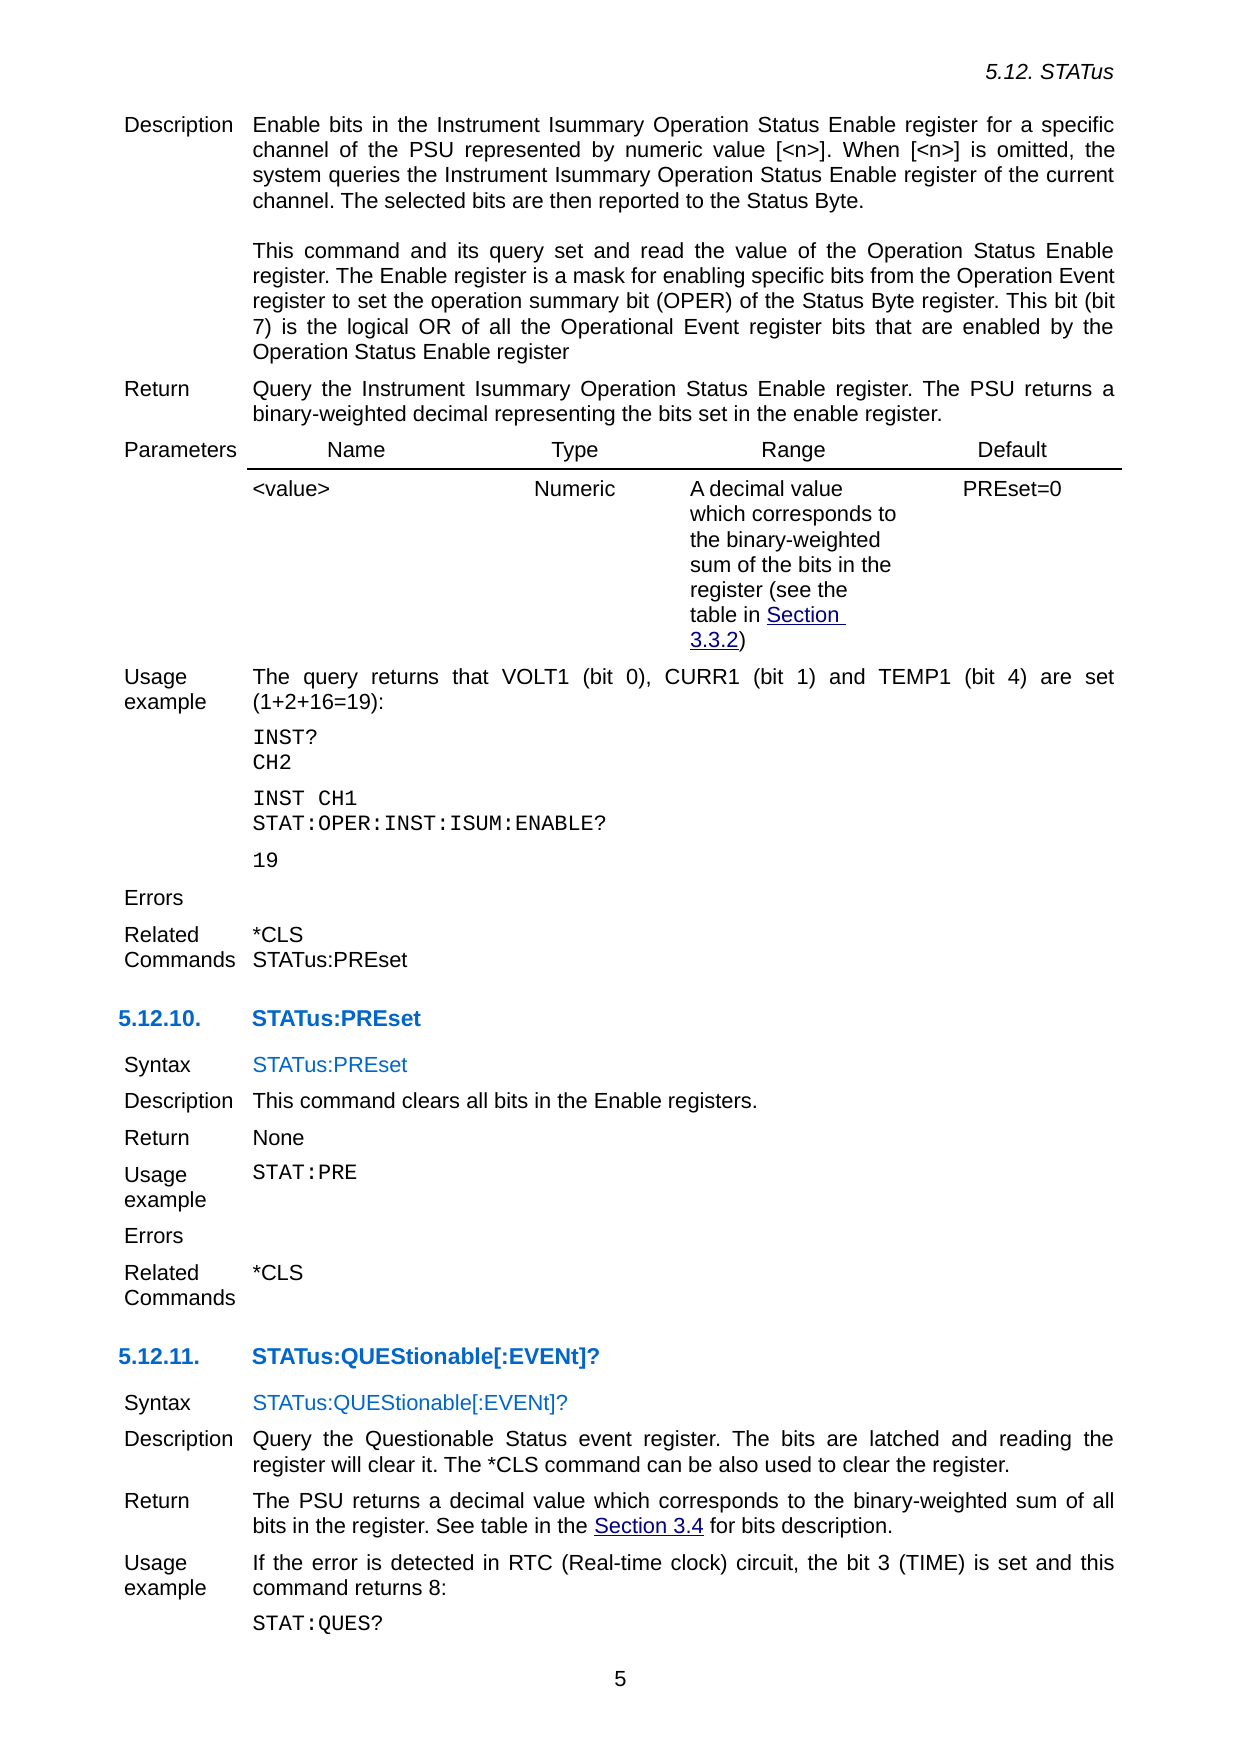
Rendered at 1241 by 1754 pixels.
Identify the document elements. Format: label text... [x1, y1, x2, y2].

table_cell Usage example [118, 1544, 247, 1643]
table_cell <value> [247, 470, 465, 658]
table_cell Description [118, 106, 247, 370]
table_cell Return [118, 370, 247, 432]
table_cell Enable bits in the Instrument Isummary Operation Status Enable register for a specific channel of the PSU represented by numeric value [<n>]. When [<n>] is omitted, the system queries the Instrument Isummary Operation Status Enable register of the current channel. The selected bits are then reported to the Status Byte. This command and its query set and read the value of the Operation Status Enable register. The Enable register is a mask for enabling specific bits from the Operation Event register to set the operation summary bit (OPER) of the Status Byte register. This bit (bit 7) is the logical OR of all the Operational Event register bits that are enabled by the Operation Status Enable register [247, 106, 1122, 370]
table_cell Return [118, 1483, 247, 1544]
table_cell *CLS STATus:PREset [247, 916, 1122, 978]
table_cell Type [465, 432, 684, 468]
table_cell A decimal value which corresponds to the binary-weighted sum of the bits in the register (see the table in Section 3.3.2) [684, 470, 903, 658]
table_cell None [247, 1119, 1122, 1156]
table_cell This command clears all bits in the Enable registers. [247, 1083, 1122, 1119]
table_cell If the error is detected in RTC (Real-time clock) circuit, the bit 3 (TIME) is set and this command returns 8: STAT:QUES? [247, 1544, 1122, 1643]
table_cell Usage example [118, 658, 247, 879]
table_cell Parameters [118, 432, 247, 658]
table_cell Range [684, 432, 903, 468]
table_cell [247, 1218, 1122, 1254]
table_cell PREset=0 [903, 470, 1122, 658]
table_cell Errors [118, 1218, 247, 1254]
table_cell Description [118, 1421, 247, 1482]
subtitle STATus:PREset [118, 1004, 1122, 1031]
table_cell Related Commands [118, 1254, 247, 1316]
table_cell The PSU returns a decimal value which corresponds to the binary-weighted sum of all bits in the register. See table in the Section 3.4 for bits description. [247, 1483, 1122, 1544]
table_cell *CLS [247, 1254, 1122, 1316]
subtitle STATus:QUEStionable[:EVENt]? [118, 1343, 1122, 1369]
table_cell Numeric [465, 470, 684, 658]
table_cell The query returns that VOLT1 (bit 0), CURR1 (bit 1) and TEMP1 (bit 4) are set (1+2+16=19): INST? CH2 INST CH1 STAT:OPER:INST:ISUM:ENABLE? 19 [247, 658, 1122, 879]
table_cell Related Commands [118, 916, 247, 978]
table_cell Query the Instrument Isummary Operation Status Enable register. The PSU returns a binary-weighted decimal representing the bits set in the enable register. [247, 370, 1122, 432]
table_header Syntax [118, 1384, 247, 1421]
table_cell [247, 880, 1122, 916]
table_header STATus:PREset [247, 1046, 1122, 1082]
table_cell Description [118, 1083, 247, 1119]
table_cell Return [118, 1119, 247, 1156]
table_cell STAT:PRE [247, 1156, 1122, 1218]
table_cell Default [903, 432, 1122, 468]
table_cell Errors [118, 880, 247, 916]
table_cell Usage example [118, 1156, 247, 1218]
table_header Syntax [118, 1046, 247, 1082]
table_header STATus:QUEStionable[:EVENt]? [247, 1384, 1122, 1421]
table_cell Name [247, 432, 465, 468]
table_cell Query the Questionable Status event register. The bits are latched and reading the register will clear it. The *CLS command can be also used to clear the register. [247, 1421, 1122, 1482]
